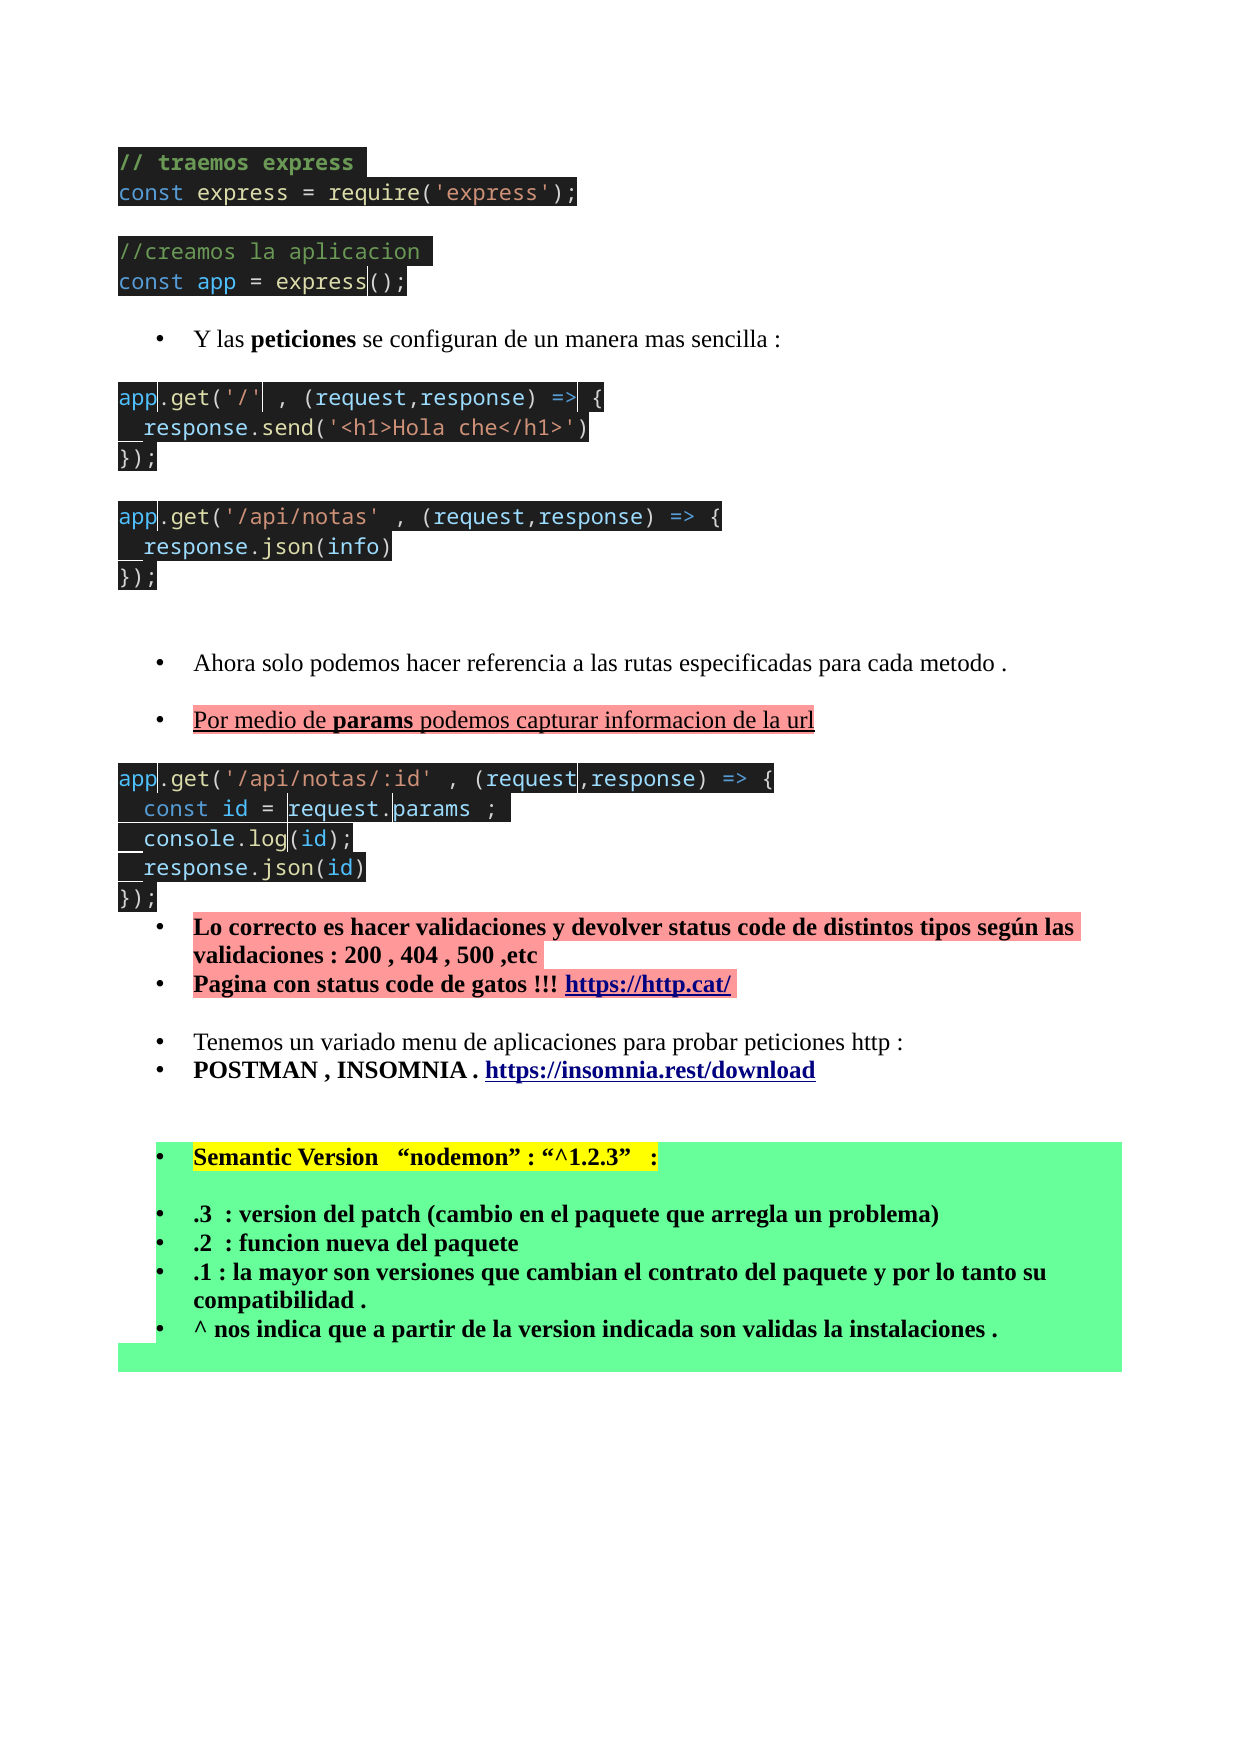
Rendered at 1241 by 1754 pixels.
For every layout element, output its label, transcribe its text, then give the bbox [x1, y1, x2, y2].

text }); [118, 561, 1122, 590]
text response.send('<h1>Hola che</h1>') [118, 412, 1122, 442]
text const id = request.params ; [118, 793, 1122, 822]
text const app = express(); [118, 266, 1122, 296]
text response.json(info) [118, 531, 1122, 561]
text // traemos express [118, 147, 1122, 177]
list .2 : funcion nueva del paquete [156, 1228, 1122, 1257]
list .3 : version del patch (cambio en el paquete que arregla un problema) [156, 1199, 1122, 1228]
text }); [118, 442, 1122, 471]
text app.get('/api/notas' , (request,response) => { [118, 501, 1122, 531]
text app.get('/' , (request,response) => { [118, 382, 1122, 412]
list Tenemos un variado menu de aplicaciones para probar peticiones http : [156, 1027, 1122, 1056]
list Semantic Version “nodemon” : “^1.2.3” : [156, 1142, 1122, 1171]
list POSTMAN , INSOMNIA . https://insomnia.rest/download [156, 1056, 1122, 1084]
list Ahora solo podemos hacer referencia a las rutas especificadas para cada metodo . [156, 648, 1122, 677]
text //creamos la aplicacion [118, 236, 1122, 266]
text const express = require('express'); [118, 177, 1122, 206]
list Y las peticiones se configuran de un manera mas sencilla : [156, 324, 1122, 353]
list ^ nos indica que a partir de la version indicada son validas la instalaciones . [156, 1314, 1122, 1343]
text console.log(id); [118, 822, 1122, 852]
list Pagina con status code de gatos !!! https://http.cat/ [156, 969, 1122, 998]
list Por medio de params podemos capturar informacion de la url [156, 705, 1122, 734]
text }); [118, 882, 1122, 912]
list .1 : la mayor son versiones que cambian el contrato del paquete y por lo tanto su compatibilidad . [156, 1257, 1122, 1314]
list Lo correcto es hacer validaciones y devolver status code de distintos tipos según las validaciones : 200 , 404 , 500 ,etc [156, 912, 1122, 969]
text app.get('/api/notas/:id' , (request,response) => { [118, 763, 1122, 793]
text response.json(id) [118, 852, 1122, 882]
